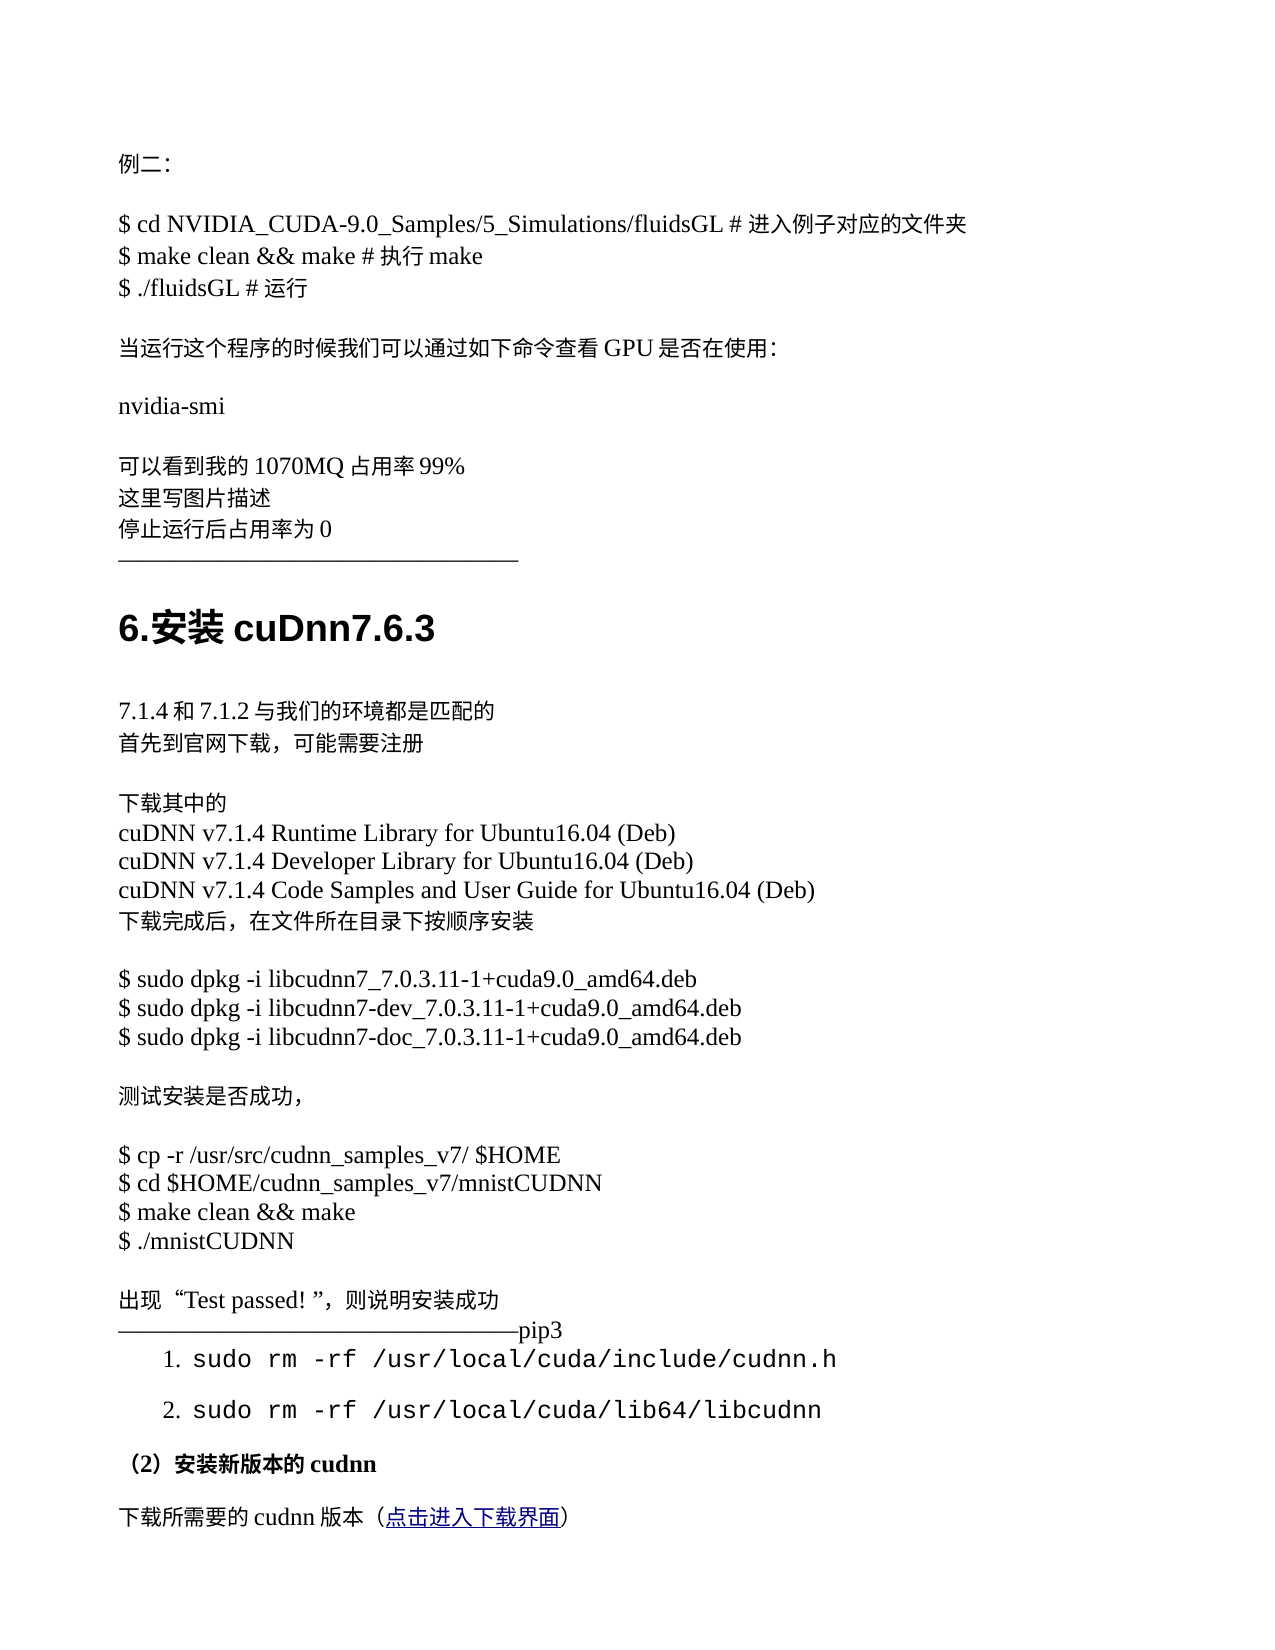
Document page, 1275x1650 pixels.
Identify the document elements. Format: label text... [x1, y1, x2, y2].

text 下载所需要的cudnn版本（点击进入下载界面） [118, 1499, 1157, 1531]
text $ ./mnistCUDNN [118, 1226, 1157, 1255]
list sudo rm -rf /usr/local/cuda/lib64/libcudnn [162, 1395, 1157, 1426]
text 当运行这个程序的时候我们可以通过如下命令查看GPU是否在使用： [118, 331, 1157, 363]
text 例二： [118, 147, 1157, 178]
text ———————————————— [118, 544, 1157, 573]
text cuDNN v7.1.4 Code Samples and User Guide for Ubuntu16.04 (Deb) [118, 875, 1157, 904]
text $ sudo dpkg -i libcudnn7_7.0.3.11-1+cuda9.0_amd64.deb [118, 964, 1157, 993]
text $ sudo dpkg -i libcudnn7-dev_7.0.3.11-1+cuda9.0_amd64.deb [118, 993, 1157, 1022]
list sudo rm -rf /usr/local/cuda/include/cudnn.h [162, 1344, 1157, 1375]
text 下载完成后，在文件所在目录下按顺序安装 [118, 904, 1157, 936]
subtitle 6.安装cuDnn7.6.3 [118, 598, 1157, 653]
text ————————————————pip3 [118, 1315, 1157, 1344]
text 这里写图片描述 [118, 481, 1157, 512]
text 首先到官网下载，可能需要注册 [118, 726, 1157, 757]
text $ cd NVIDIA_CUDA-9.0_Samples/5_Simulations/fluidsGL # 进入例子对应的文件夹 [118, 207, 1157, 239]
text $ cp -r /usr/src/cudnn_samples_v7/ $HOME [118, 1140, 1157, 1168]
text 下载其中的 [118, 786, 1157, 818]
text cuDNN v7.1.4 Runtime Library for Ubuntu16.04 (Deb) [118, 818, 1157, 846]
text $ cd $HOME/cudnn_samples_v7/mnistCUDNN [118, 1168, 1157, 1197]
text 测试安装是否成功， [118, 1079, 1157, 1111]
text 出现“Test passed! ”，则说明安装成功 [118, 1283, 1157, 1315]
text $ sudo dpkg -i libcudnn7-doc_7.0.3.11-1+cuda9.0_amd64.deb [118, 1022, 1157, 1051]
text 可以看到我的1070MQ占用率99% [118, 449, 1157, 481]
text $ make clean && make [118, 1197, 1157, 1226]
text $ ./fluidsGL # 运行 [118, 271, 1157, 302]
text 7.1.4和7.1.2与我们的环境都是匹配的 [118, 694, 1157, 726]
text （2）安装新版本的cudnn [118, 1447, 1157, 1479]
text nvidia-smi [118, 391, 1157, 420]
text cuDNN v7.1.4 Developer Library for Ubuntu16.04 (Deb) [118, 846, 1157, 875]
text 停止运行后占用率为0 [118, 512, 1157, 544]
text $ make clean && make # 执行make [118, 239, 1157, 271]
